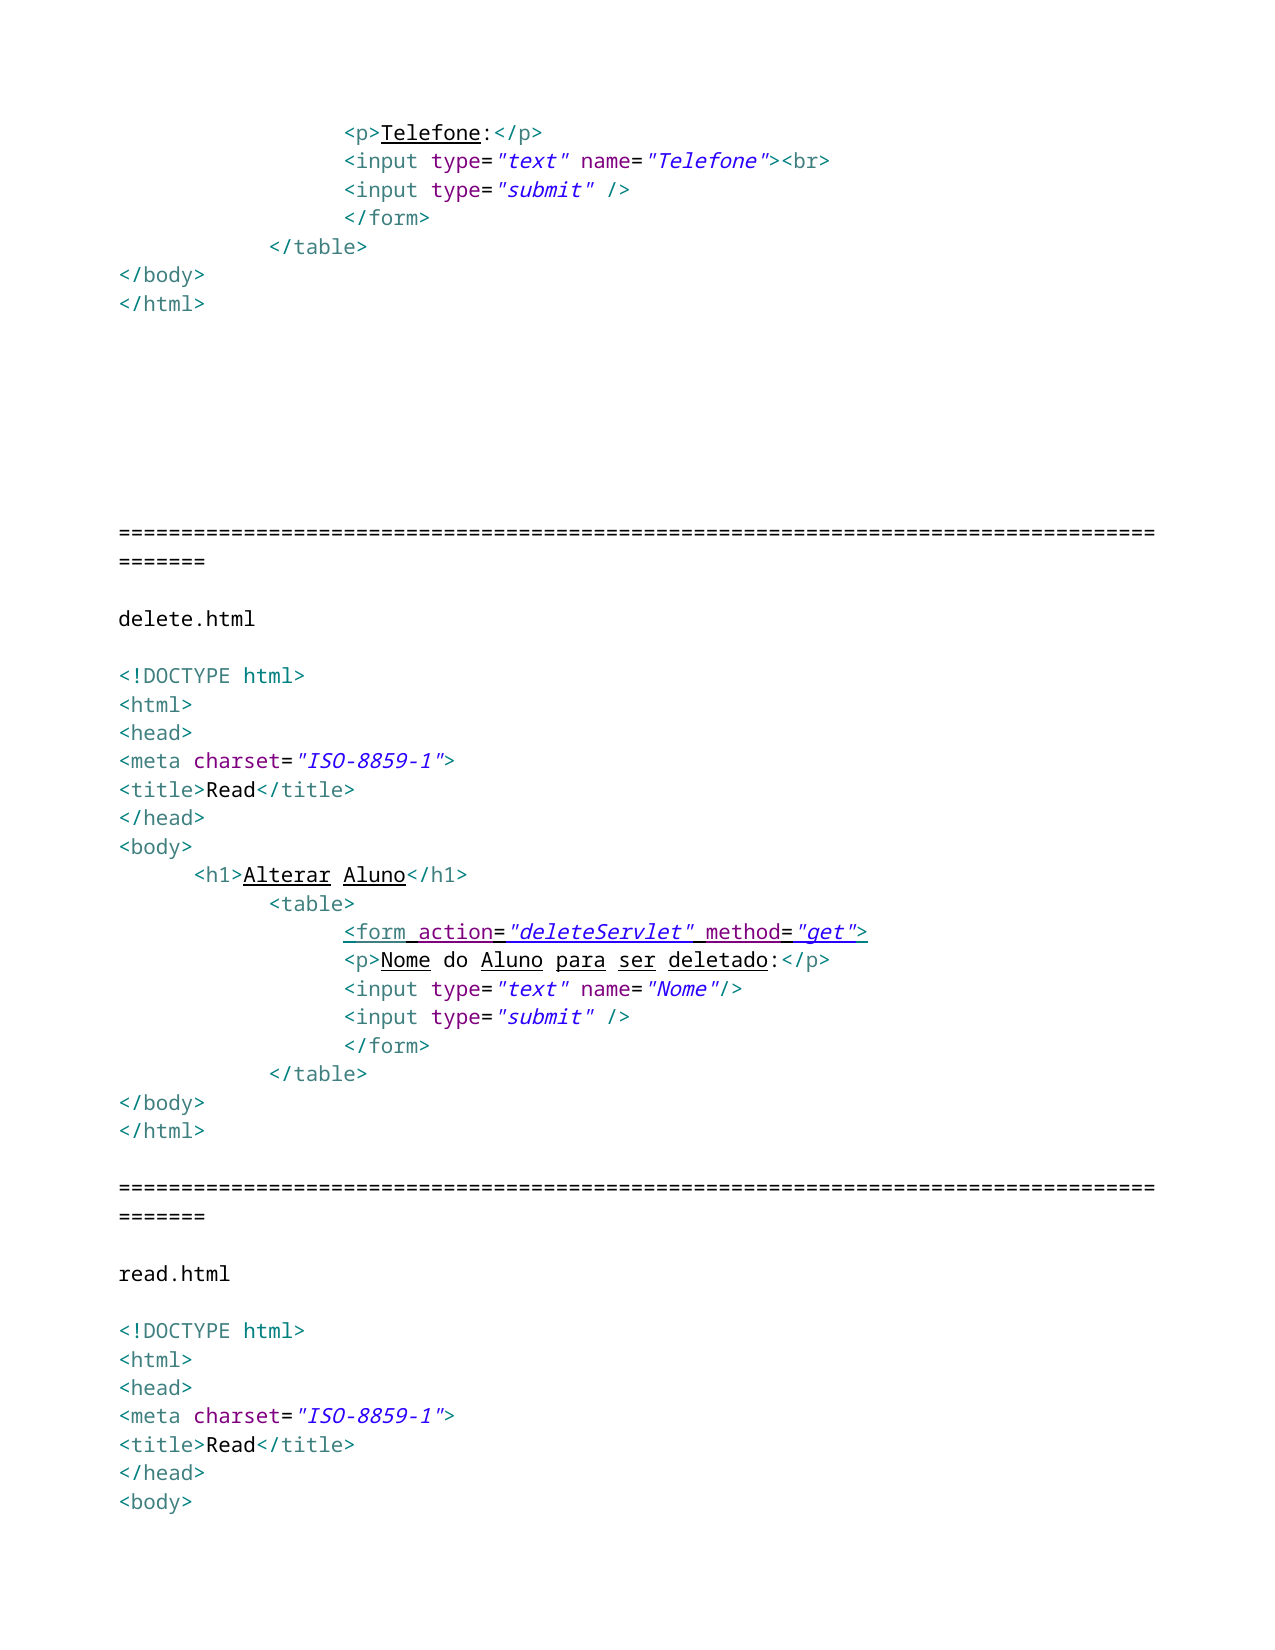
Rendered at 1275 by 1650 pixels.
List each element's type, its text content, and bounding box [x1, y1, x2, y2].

text </head> [118, 803, 1157, 832]
text read.html [118, 1259, 1157, 1287]
text <p>Nome do Aluno para ser deletado:</p> [118, 946, 1157, 974]
text </form> [118, 1031, 1157, 1059]
text <meta charset="ISO-8859-1"> [118, 747, 1157, 775]
text <head> [118, 1373, 1157, 1402]
text <body> [118, 832, 1157, 860]
text ========================================================================================== [118, 518, 1157, 575]
text <head> [118, 718, 1157, 747]
text </form> [118, 203, 1157, 232]
text <table> [118, 889, 1157, 917]
text <input type="submit" /> [118, 1002, 1157, 1031]
text <!DOCTYPE html> [118, 661, 1157, 690]
text <h1>Alterar Aluno</h1> [118, 860, 1157, 889]
text </head> [118, 1458, 1157, 1487]
text ========================================================================================== [118, 1173, 1157, 1230]
text <input type="text" name="Telefone"><br> [118, 147, 1157, 175]
text <meta charset="ISO-8859-1"> [118, 1402, 1157, 1430]
text </html> [118, 289, 1157, 317]
text delete.html [118, 604, 1157, 632]
text <!DOCTYPE html> [118, 1316, 1157, 1345]
text <title>Read</title> [118, 775, 1157, 803]
text </table> [118, 1059, 1157, 1088]
text <html> [118, 1345, 1157, 1373]
text <html> [118, 690, 1157, 718]
text <form action="deleteServlet" method="get"> [118, 917, 1157, 946]
text </table> [118, 232, 1157, 260]
text <input type="text" name="Nome"/> [118, 974, 1157, 1002]
text </body> [118, 1088, 1157, 1116]
text <p>Telefone:</p> [118, 118, 1157, 147]
text </html> [118, 1116, 1157, 1145]
text <title>Read</title> [118, 1430, 1157, 1458]
text <input type="submit" /> [118, 175, 1157, 203]
text <body> [118, 1487, 1157, 1515]
text </body> [118, 260, 1157, 289]
